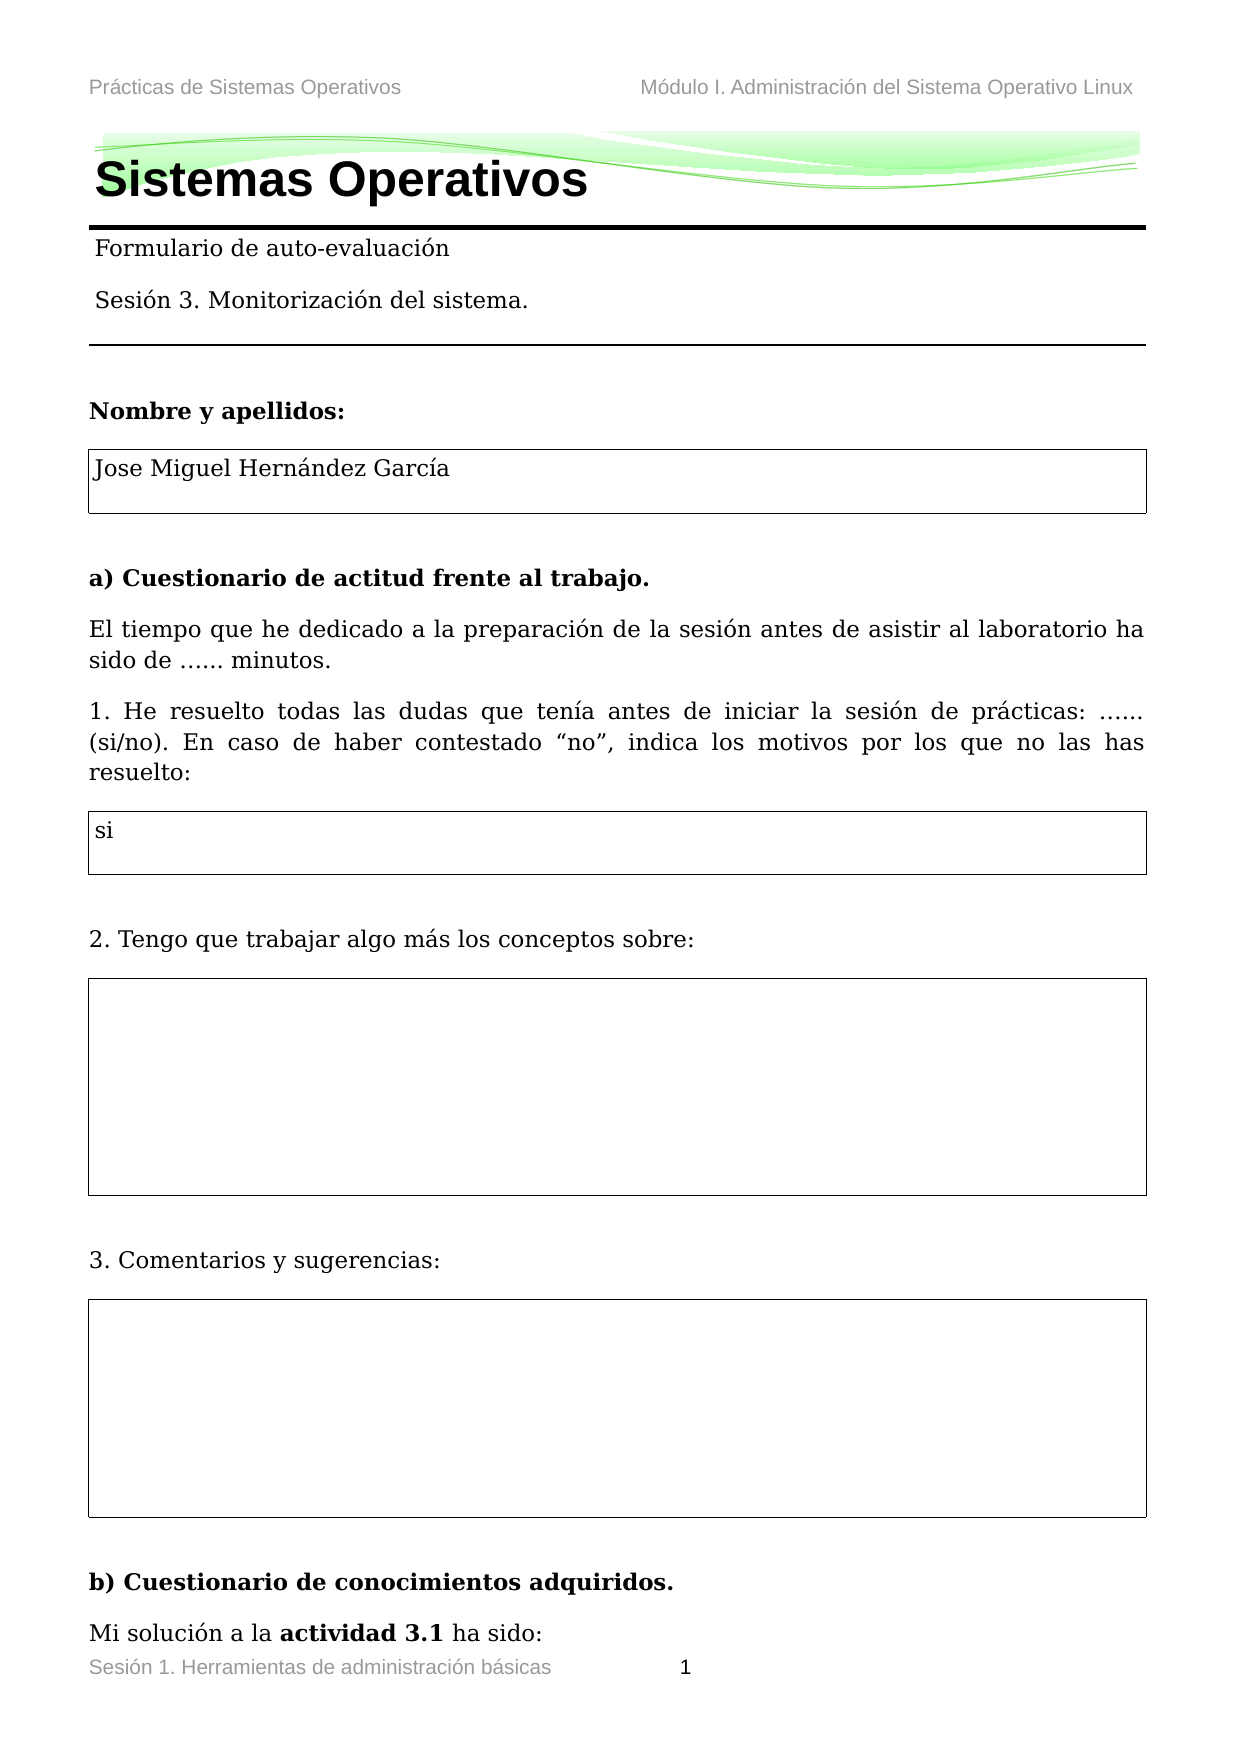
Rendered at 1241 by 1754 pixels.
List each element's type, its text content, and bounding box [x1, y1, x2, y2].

table_header Formulario de auto-evaluación Sesión 3. Monitorización del sistema. [89, 230, 1146, 344]
table_header si [89, 812, 1146, 874]
table_header Jose Miguel Hernández García [89, 450, 1146, 512]
text Nombre y apellidos: [89, 397, 1146, 424]
table_header Sistemas Operativos [89, 126, 1146, 225]
text El tiempo que he dedicado a la preparación de la sesión antes de asistir al laboratorio ha sido de …... minutos. [89, 616, 1146, 673]
text a) Cuestionario de actitud frente al trabajo. [89, 564, 1146, 591]
text 2. Tengo que trabajar algo más los conceptos sobre: [89, 926, 1146, 953]
table_header [89, 1300, 1146, 1517]
text Mi solución a la actividad 3.1 ha sido: [89, 1620, 1146, 1647]
text b) Cuestionario de conocimientos adquiridos. [89, 1568, 1146, 1595]
text 1. He resuelto todas las dudas que tenía antes de iniciar la sesión de prácticas: …... (si/no). En caso de haber contestado “no”, indica los motivos por los que no las has resuelto: [89, 698, 1146, 786]
table_header [89, 979, 1146, 1195]
text 3. Comentarios y sugerencias: [89, 1247, 1146, 1274]
